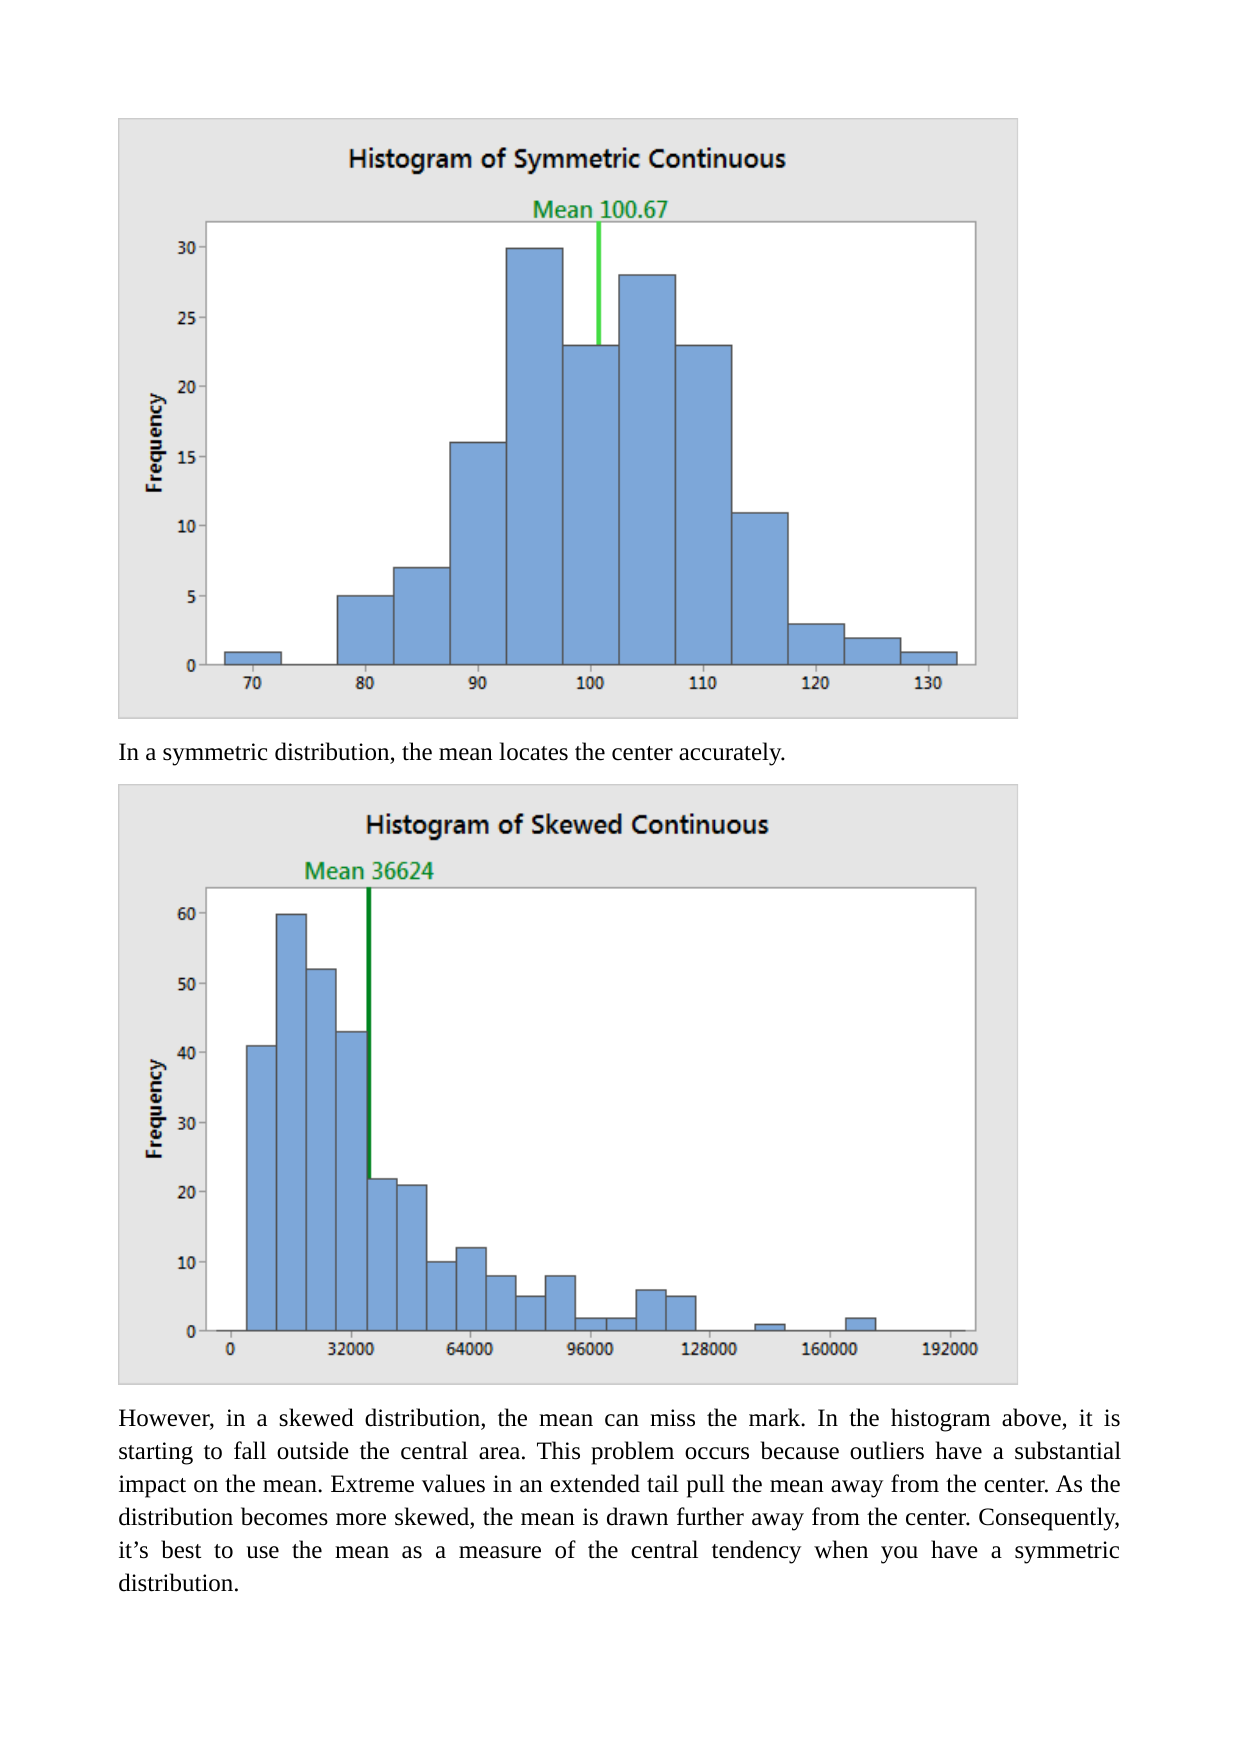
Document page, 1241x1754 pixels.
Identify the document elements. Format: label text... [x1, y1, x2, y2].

picture [118, 784, 1019, 1385]
text However, in a skewed distribution, the mean can miss the mark. In the histogram above, it is starting to fall outside the central area. This problem occurs because outliers have a substantial impact on the mean. Extreme values in an extended tail pull the mean away from the center. As the distribution becomes more skewed, the mean is drawn further away from the center. Consequently, it’s best to use the mean as a measure of the central tendency when you have a symmetric distribution. [118, 1403, 1122, 1597]
text In a symmetric distribution, the mean locates the center accurately. [118, 737, 1122, 766]
picture [118, 118, 1019, 719]
